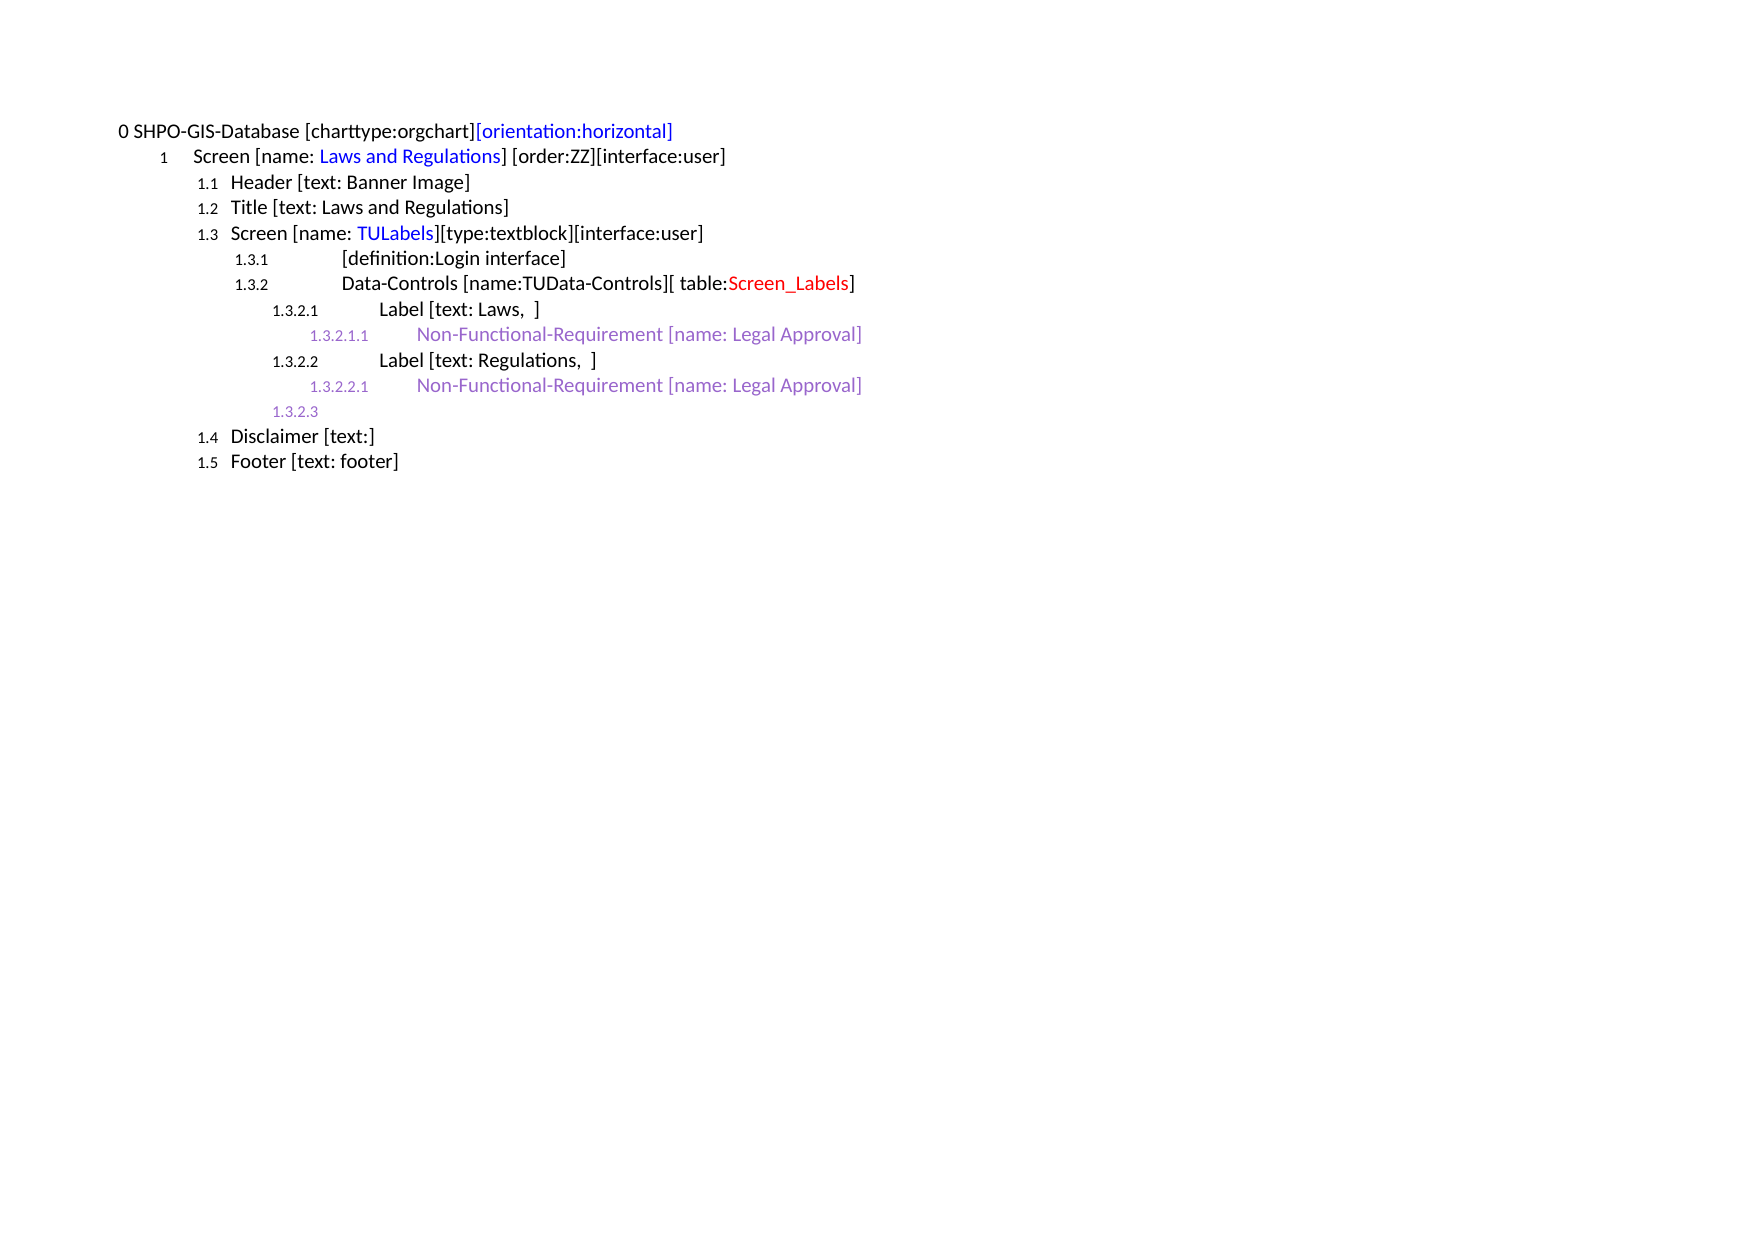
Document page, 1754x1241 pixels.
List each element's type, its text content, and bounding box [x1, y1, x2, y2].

list Non-Functional-Requirement [name: Legal Approval] [306, 372, 1636, 398]
list [definition:Login interface] [231, 245, 1636, 271]
text 0 SHPO-GIS-Database [charttype:orgchart][orientation:horizontal] [118, 118, 1636, 143]
list Title [text: Laws and Regulations] [193, 194, 1636, 220]
list Screen [name: TULabels][type:textblock][interface:user] [193, 220, 1636, 245]
list Footer [text: footer] [193, 448, 1636, 474]
list Data-Controls [name:TUData-Controls][ table:Screen_Labels] [231, 271, 1636, 296]
list Label [text: Regulations, ] [268, 347, 1636, 372]
list Label [text: Laws, ] [268, 296, 1636, 321]
list Header [text: Banner Image] [193, 169, 1636, 194]
list Non-Functional-Requirement [name: Legal Approval] [306, 321, 1636, 347]
list Disclaimer [text:] [193, 423, 1636, 448]
list Screen [name: Laws and Regulations] [order:ZZ][interface:user] [156, 143, 1636, 169]
